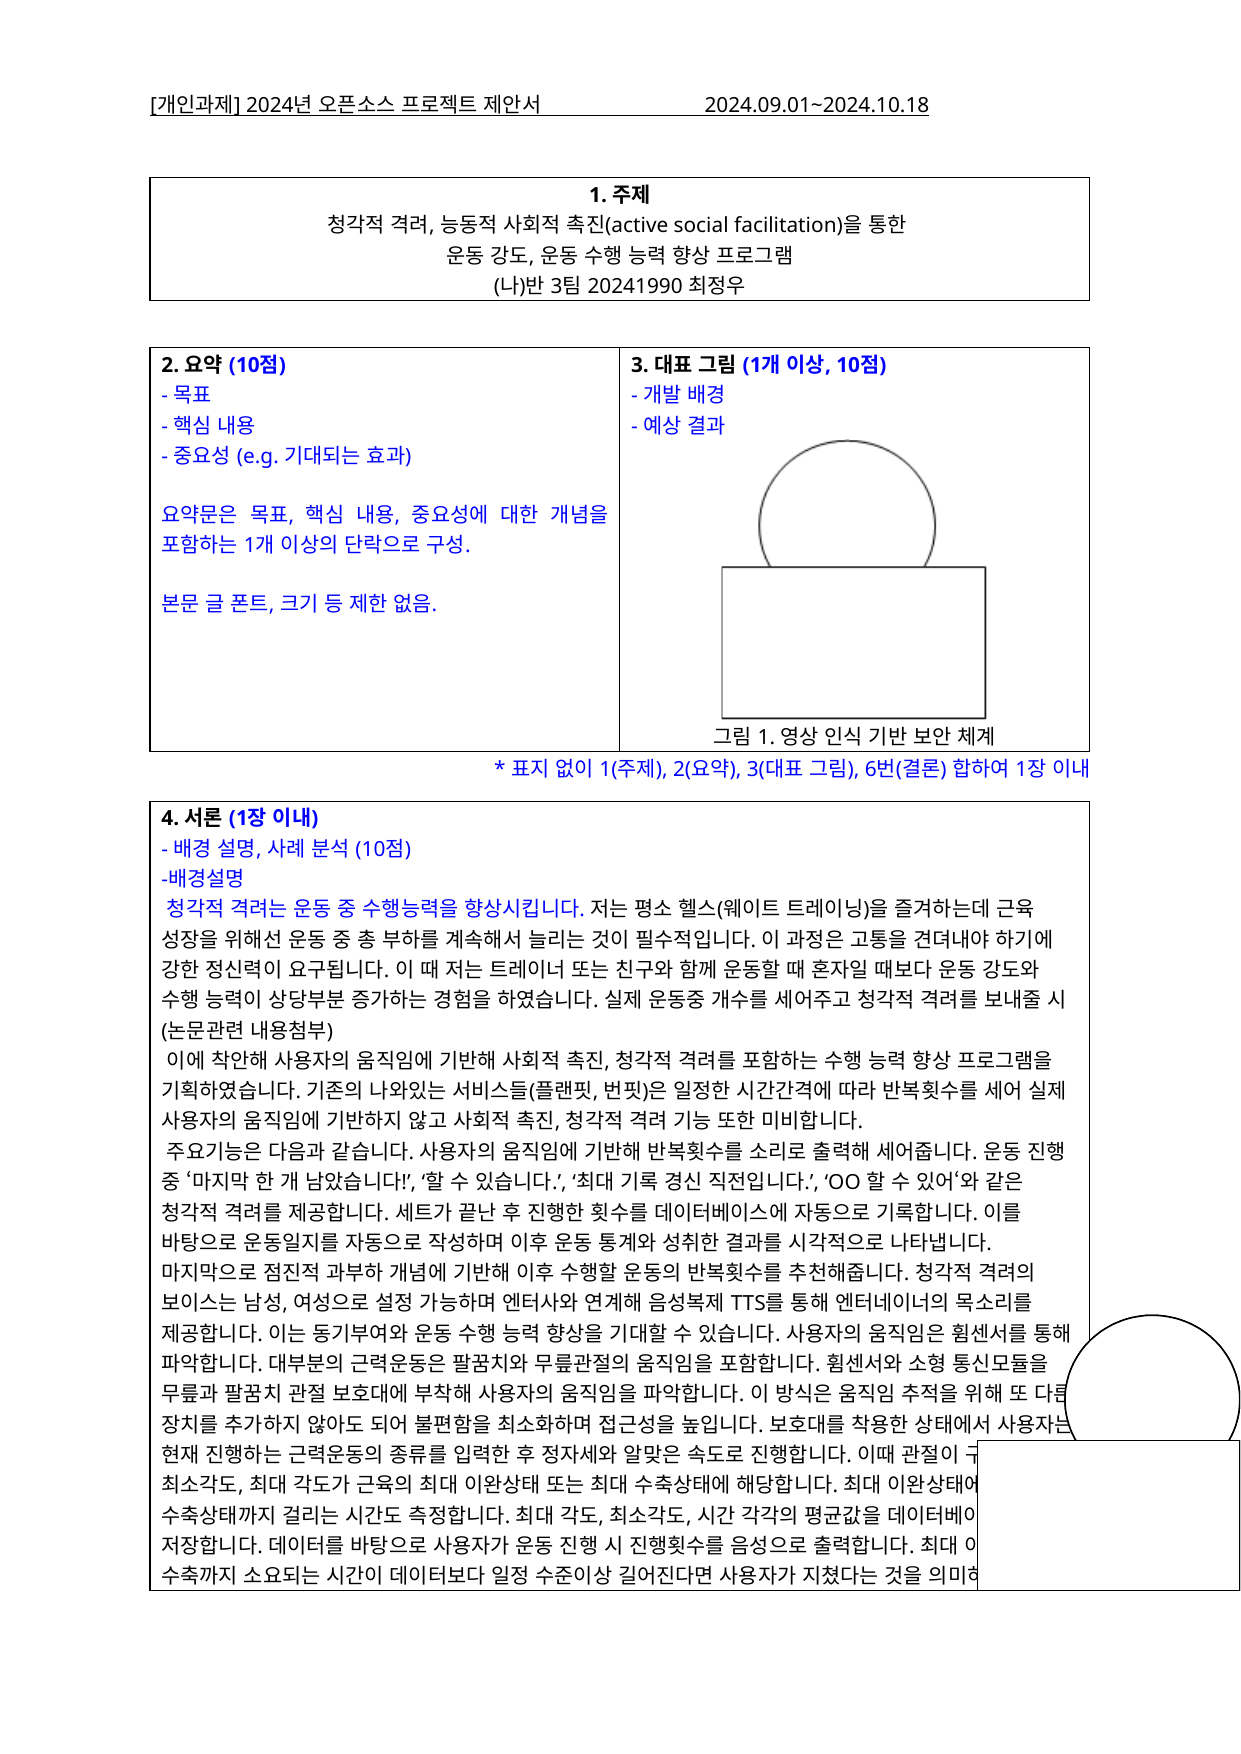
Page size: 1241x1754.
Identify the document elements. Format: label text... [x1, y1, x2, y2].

table_header 4. 서론 (1장 이내) - 배경 설명, 사례 분석 (10점) -배경설명 청각적 격려는 운동 중 수행능력을 향상시킵니다. 저는 평소 헬스(웨이트 트레이닝)을 즐겨하는데 근육 성장을 위해선 운동 중 총 부하를 계속해서 늘리는 것이 필수적입니다. 이 과정은 고통을 견뎌내야 하기에 강한 정신력이 요구됩니다. 이 때 저는 트레이너 또는 친구와 함께 운동할 때 혼자일 때보다 운동 강도와 수행 능력이 상당부분 증가하는 경험을 하였습니다. 실제 운동중 개수를 세어주고 청각적 격려를 보내줄 시 (논문관련 내용첨부) 이에 착안해 사용자의 움직임에 기반해 사회적 촉진, 청각적 격려를 포함하는 수행 능력 향상 프로그램을 기획하였습니다. 기존의 나와있는 서비스들(플랜핏, 번핏)은 일정한 시간간격에 따라 반복횟수를 세어 실제 사용자의 움직임에 기반하지 않고 사회적 촉진, 청각적 격려 기능 또한 미비합니다. 주요기능은 다음과 같습니다. 사용자의 움직임에 기반해 반복횟수를 소리로 출력해 세어줍니다. 운동 진행 중 ‘마지막 한 개 남았습니다!’, ‘할 수 있습니다.’, ‘최대 기록 경신 직전입니다.’, ‘OO 할 수 있어‘와 같은 청각적 격려를 제공합니다. 세트가 끝난 후 진행한 횟수를 데이터베이스에 자동으로 기록합니다. 이를 바탕으로 운동일지를 자동으로 작성하며 이후 운동 통계와 성취한 결과를 시각적으로 나타냅니다. 마지막으로 점진적 과부하 개념에 기반해 이후 수행할 운동의 반복횟수를 추천해줍니다. 청각적 격려의 보이스는 남성, 여성으로 설정 가능하며 엔터사와 연계해 음성복제 TTS를 통해 엔터네이너의 목소리를 제공합니다. 이는 동기부여와 운동 수행 능력 향상을 기대할 수 있습니다. 사용자의 움직임은 휨센서를 통해 파악합니다. 대부분의 근력운동은 팔꿈치와 무릎관절의 움직임을 포함합니다. 휨센서와 소형 통신모듈을 무릎과 팔꿈치 관절 보호대에 부착해 사용자의 움직임을 파악합니다. 이 방식은 움직임 추적을 위해 또 다른 장치를 추가하지 않아도 되어 불편함을 최소화하며 접근성을 높입니다. 보호대를 착용한 상태에서 사용자는 현재 진행하는 근력운동의 종류를 입력한 후 정자세와 알맞은 속도로 진행합니다. 이때 관절이 구부러진 최소각도, 최대 각도가 근육의 최대 이완상태 또는 최대 수축상태에 해당합니다. 최대 이완상태에서 최대 수축상태까지 걸리는 시간도 측정합니다. 최대 각도, 최소각도, 시간 각각의 평균값을 데이터베이스에 저장합니다. 데이터를 바탕으로 사용자가 운동 진행 시 진행횟수를 음성으로 출력합니다. 최대 이완에서 수축까지 소요되는 시간이 데이터보다 일정 수준이상 길어진다면 사용자가 지쳤다는 것을 의미하며 청각적 [151, 802, 1089, 1590]
table_header 2. 요약 (10점) - 목표 - 핵심 내용 - 중요성 (e.g. 기대되는 효과) 요약문은 목표, 핵심 내용, 중요성에 대한 개념을 포함하는 1개 이상의 단락으로 구성. 본문 글 폰트, 크기 등 제한 없음. [151, 348, 619, 751]
table_header 3. 대표 그림 (1개 이상, 10점) - 개발 배경 - 예상 결과 그림 1. 영상 인식 기반 보안 체계 [620, 348, 1089, 751]
text * 표지 없이 1(주제), 2(요약), 3(대표 그림), 6번(결론) 합하여 1장 이내 [150, 752, 1090, 782]
table_header 1. 주제 청각적 격려, 능동적 사회적 촉진(active social facilitation)을 통한 운동 강도, 운동 수행 능력 향상 프로그램 (나)반 3팀 20241990 최정우 [151, 178, 1089, 299]
